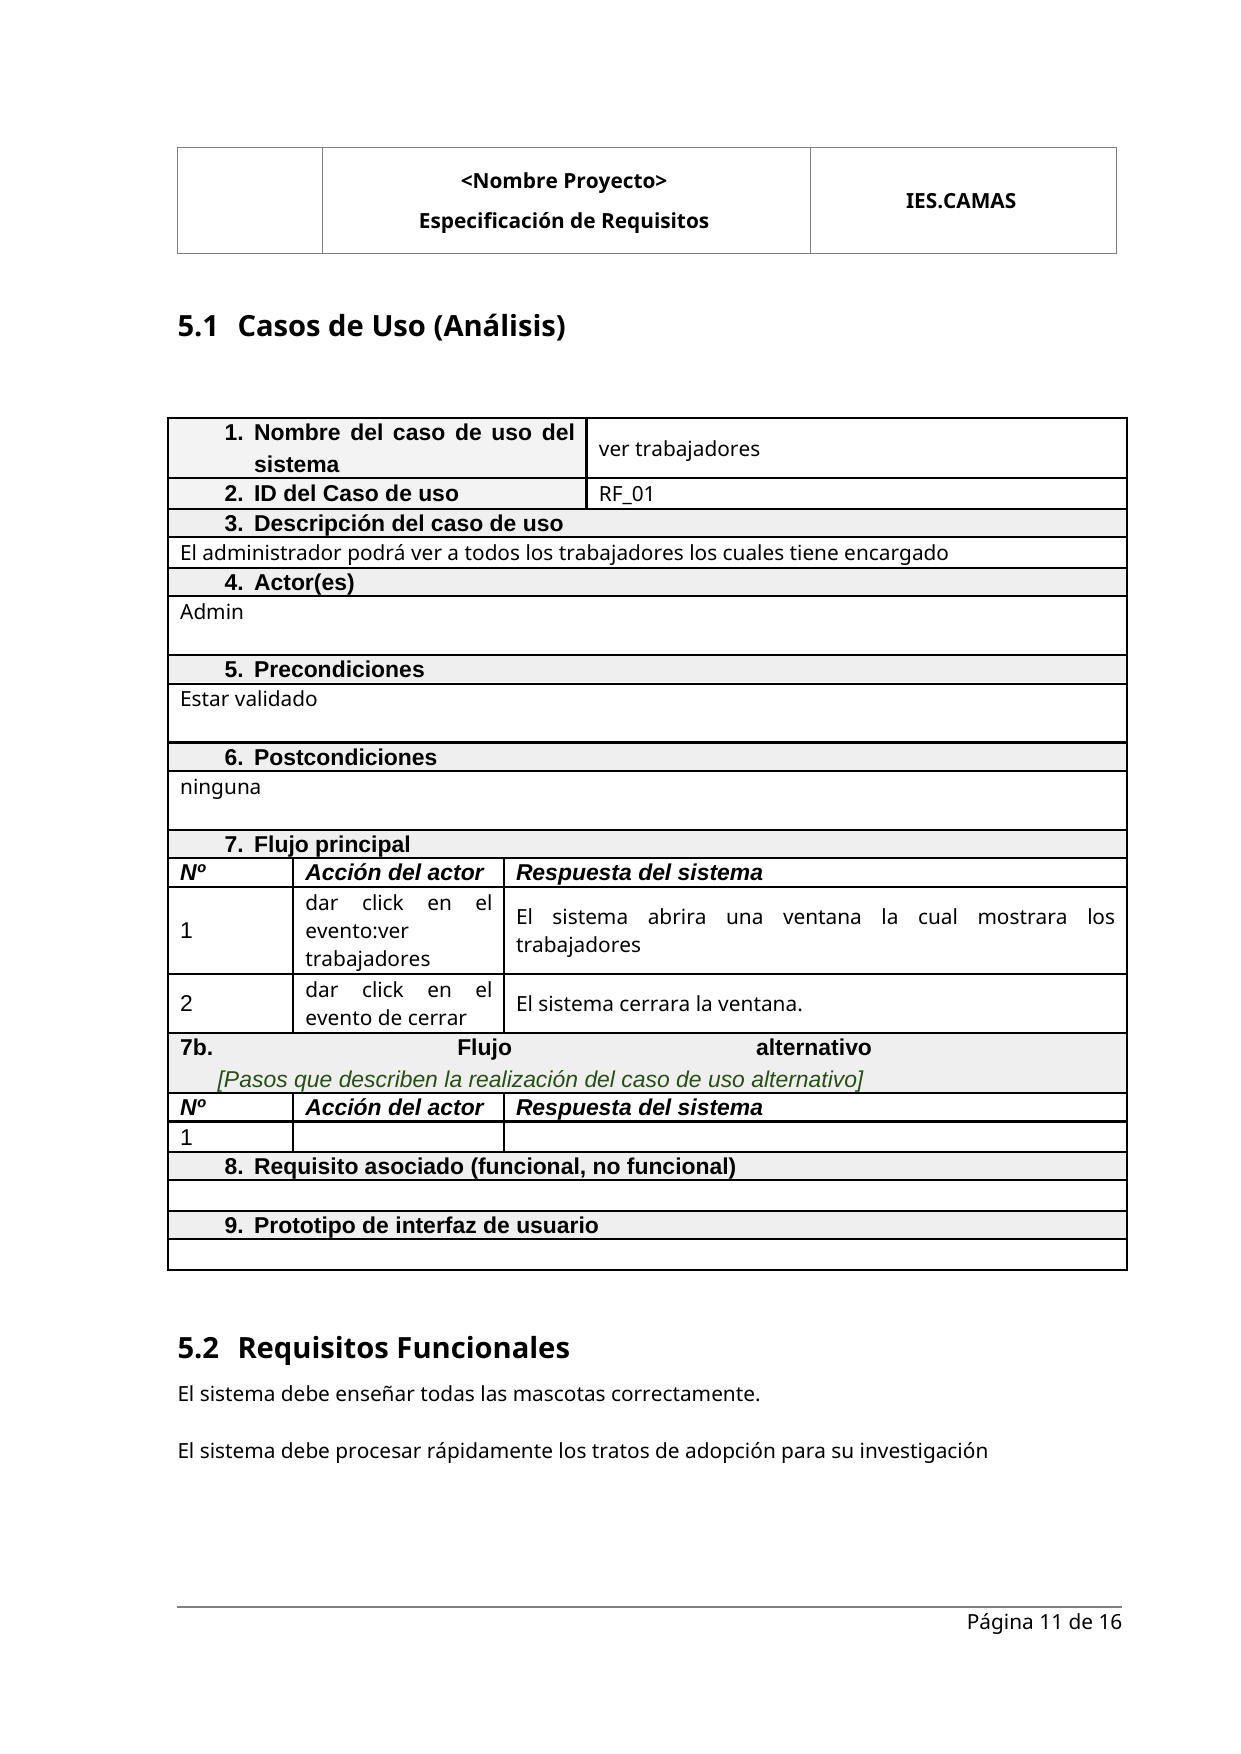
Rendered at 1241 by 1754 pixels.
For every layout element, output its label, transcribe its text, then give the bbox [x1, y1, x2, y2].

table_cell Prototipo de interfaz de usuario [169, 1212, 1126, 1238]
table_cell ID del Caso de uso [169, 479, 585, 508]
subtitle Requisitos Funcionales [177, 1327, 1122, 1367]
table_cell Actor(es) [169, 569, 1126, 595]
table_header ver trabajadores [588, 419, 1126, 477]
table_cell Admin [169, 597, 1126, 654]
table_cell [294, 1123, 503, 1151]
table_cell RF_01 [588, 479, 1126, 508]
table_cell El administrador podrá ver a todos los trabajadores los cuales tiene encargado [169, 538, 1126, 567]
table_cell Requisito asociado (funcional, no funcional) [169, 1153, 1126, 1179]
table_cell ninguna [169, 772, 1126, 829]
table_cell [505, 1123, 1126, 1151]
table_cell Respuesta del sistema [505, 859, 1126, 886]
table_cell El sistema cerrara la ventana. [505, 975, 1126, 1032]
table_cell dar click en el evento de cerrar [294, 975, 503, 1032]
table_cell 1 [169, 1123, 292, 1151]
table_cell Acción del actor [294, 1094, 503, 1120]
table_cell dar click en el evento:ver trabajadores [294, 888, 503, 973]
table_cell [169, 1240, 1126, 1269]
subtitle Casos de Uso (Análisis) [177, 305, 1122, 345]
table_cell Respuesta del sistema [505, 1094, 1126, 1120]
text El sistema debe procesar rápidamente los tratos de adopción para su investigación [177, 1436, 1122, 1465]
text El sistema debe enseñar todas las mascotas correctamente. [177, 1379, 1122, 1408]
table_cell 1 [169, 888, 292, 973]
table_cell Precondiciones [169, 656, 1126, 682]
table_cell El sistema abrira una ventana la cual mostrara los trabajadores [505, 888, 1126, 973]
table_cell Nº [169, 859, 292, 886]
table_cell Descripción del caso de uso [169, 510, 1126, 536]
table_cell Acción del actor [294, 859, 503, 886]
table_header Nombre del caso de uso del sistema [169, 419, 585, 477]
table_cell [169, 1181, 1126, 1210]
table_cell Nº [169, 1094, 292, 1120]
table_cell Estar validado [169, 685, 1126, 741]
table_cell Postcondiciones [169, 744, 1126, 770]
table_cell Flujo principal [169, 831, 1126, 857]
table_cell 7b. Flujo alternativo [Pasos que describen la realización del caso de uso alternativo] [169, 1034, 1126, 1092]
table_cell 2 [169, 975, 292, 1032]
